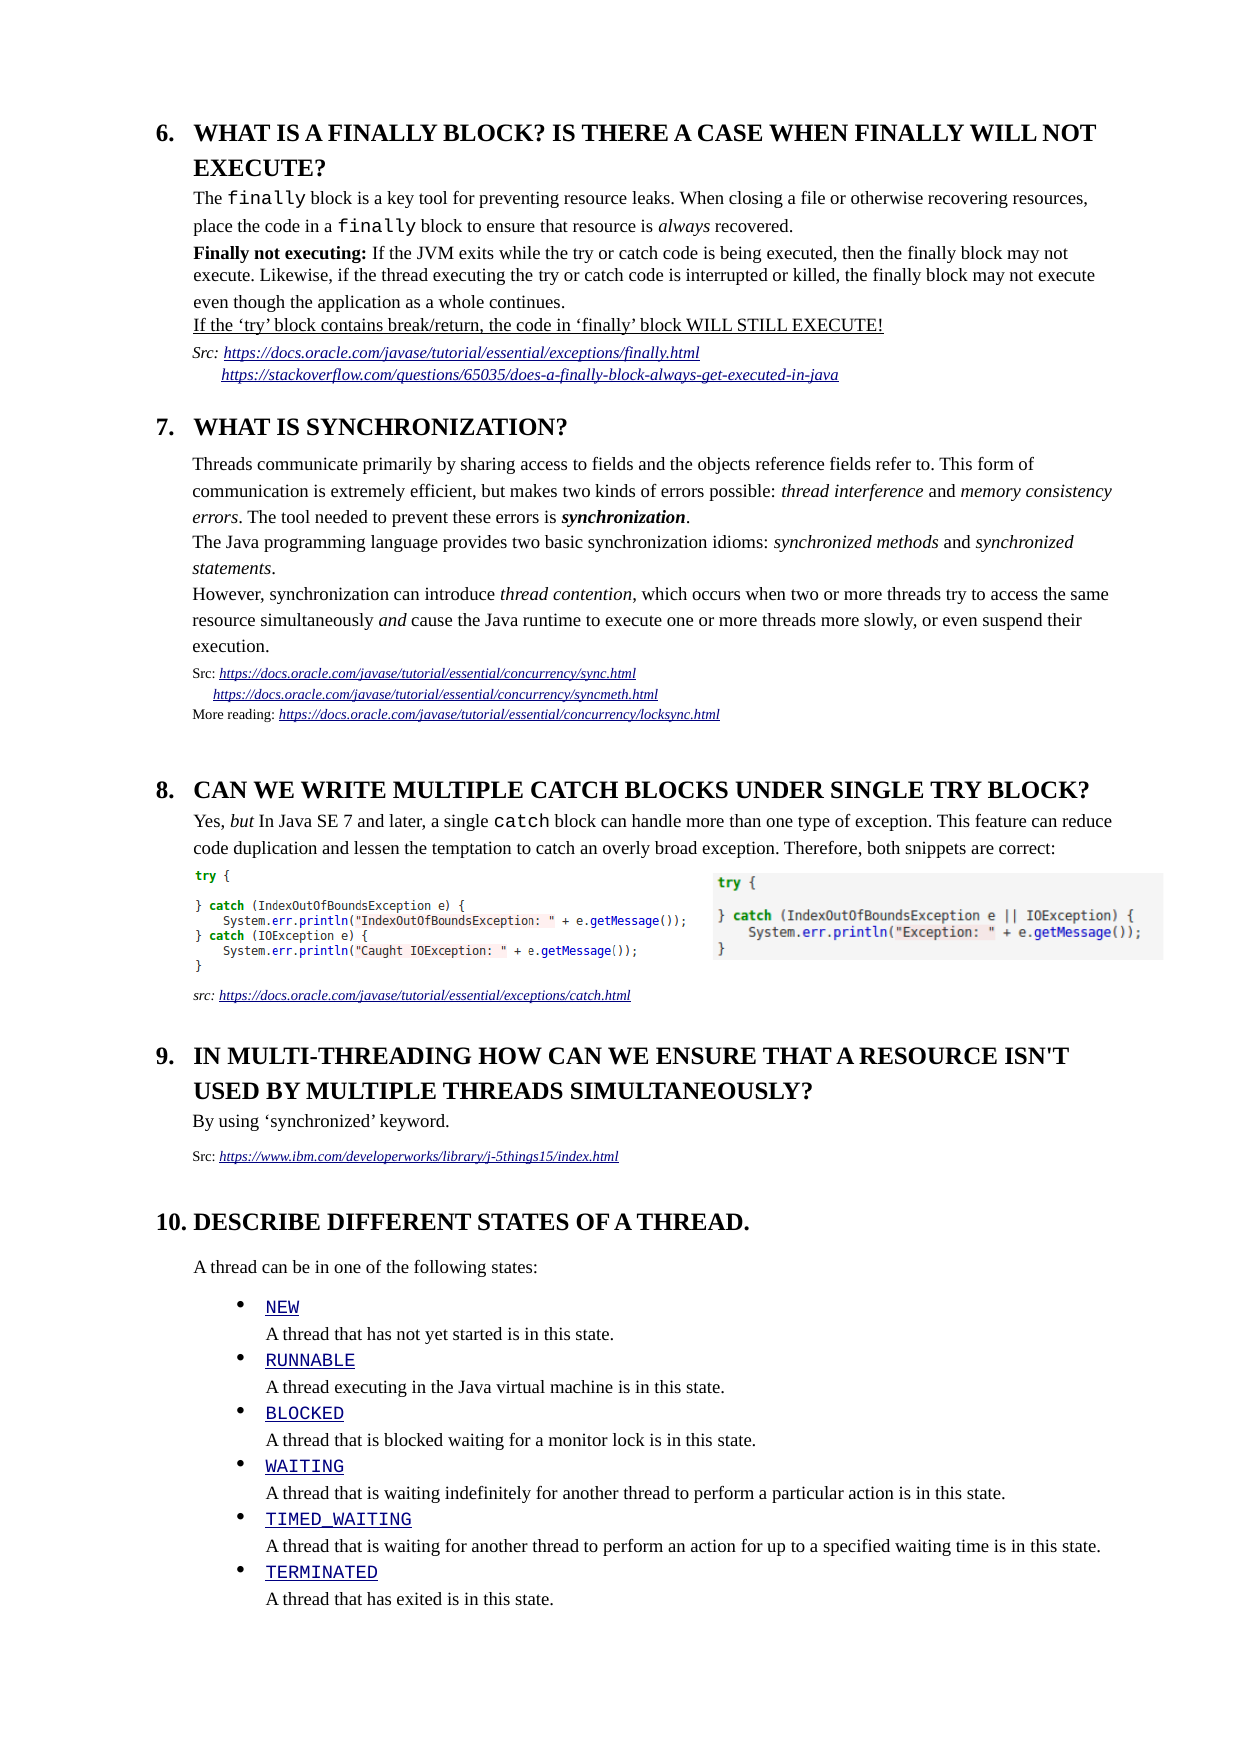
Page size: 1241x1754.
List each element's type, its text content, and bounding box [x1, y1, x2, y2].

list The finally block is a key tool for preventing resource leaks. When closing a file or otherwise recovering resources, place the code in a finally block to ensure that resource is always recovered. [156, 187, 1122, 238]
list Finally not executing: If the JVM exits while the try or catch code is being executed, then the finally block may not execute. Likewise, if the thread executing the try or catch code is interrupted or killed, the finally block may not execute even though the application as a whole continues. [156, 242, 1122, 314]
text https://stackoverflow.com/questions/65035/does-a-finally-block-always-get-executed-in-java [118, 364, 1122, 383]
list Yes, but In Java SE 7 and later, a single catch block can handle more than one type of exception. This feature can reduce code duplication and lessen the temptation to catch an overly broad exception. Therefore, both snippets are correct: [156, 809, 1122, 858]
list If the ‘try’ block contains break/return, the code in ‘finally’ block WILL STILL EXECUTE! [156, 314, 1122, 336]
list TERMINATED A thread that has exited is in this state. [236, 1561, 1122, 1610]
list IN MULTI-THREADING HOW CAN WE ENSURE THAT A RESOURCE ISN'T USED BY MULTIPLE THREADS SIMULTANEOUSLY? [156, 1041, 1122, 1104]
list DESCRIBE DIFFERENT STATES OF A THREAD. [156, 1207, 1122, 1235]
list TIMED_WAITING A thread that is waiting for another thread to perform an action for up to a specified waiting time is in this state. [236, 1508, 1122, 1557]
list A thread can be in one of the following states: [156, 1256, 1122, 1277]
list NEW A thread that has not yet started is in this state. [236, 1296, 1122, 1345]
text By using ‘synchronized’ keyword. Src: https://www.ibm.com/developerworks/library/j-5things15/index.html [118, 1110, 1122, 1166]
text However, synchronization can introduce thread contention, which occurs when two or more threads try to access the same resource simultaneously and cause the Java runtime to execute one or more threads more slowly, or even suspend their execution. Src: https://docs.oracle.com/javase/tutorial/essential/concurrency/sync.html https://docs.oracle.com/javase/tutorial/essential/concurrency/syncmeth.html More reading: https://docs.oracle.com/javase/tutorial/essential/concurrency/locksync.html [118, 583, 1122, 722]
list WHAT IS SYNCHRONIZATION? [156, 412, 1122, 441]
list src: https://docs.oracle.com/javase/tutorial/essential/exceptions/catch.html [156, 987, 1122, 1003]
list RUNNABLE A thread executing in the Java virtual machine is in this state. [236, 1349, 1122, 1398]
text Threads communicate primarily by sharing access to fields and the objects reference fields refer to. This form of communication is extremely efficient, but makes two kinds of errors possible: thread interference and memory consistency errors. The tool needed to prevent these errors is synchronization. [118, 447, 1122, 527]
picture [192, 868, 698, 974]
text The Java programming language provides two basic synchronization idioms: synchronized methods and synchronized statements. [118, 531, 1122, 579]
list BLOCKED A thread that is blocked waiting for a monitor lock is in this state. [236, 1402, 1122, 1451]
list CAN WE WRITE MULTIPLE CATCH BLOCKS UNDER SINGLE TRY BLOCK? [156, 775, 1122, 804]
text Src: https://docs.oracle.com/javase/tutorial/essential/exceptions/finally.html [118, 336, 1122, 364]
picture [712, 873, 1164, 960]
list WHAT IS A FINALLY BLOCK? IS THERE A CASE WHEN FINALLY WILL NOT EXECUTE? [156, 118, 1122, 181]
list WAITING A thread that is waiting indefinitely for another thread to perform a particular action is in this state. [236, 1455, 1122, 1504]
